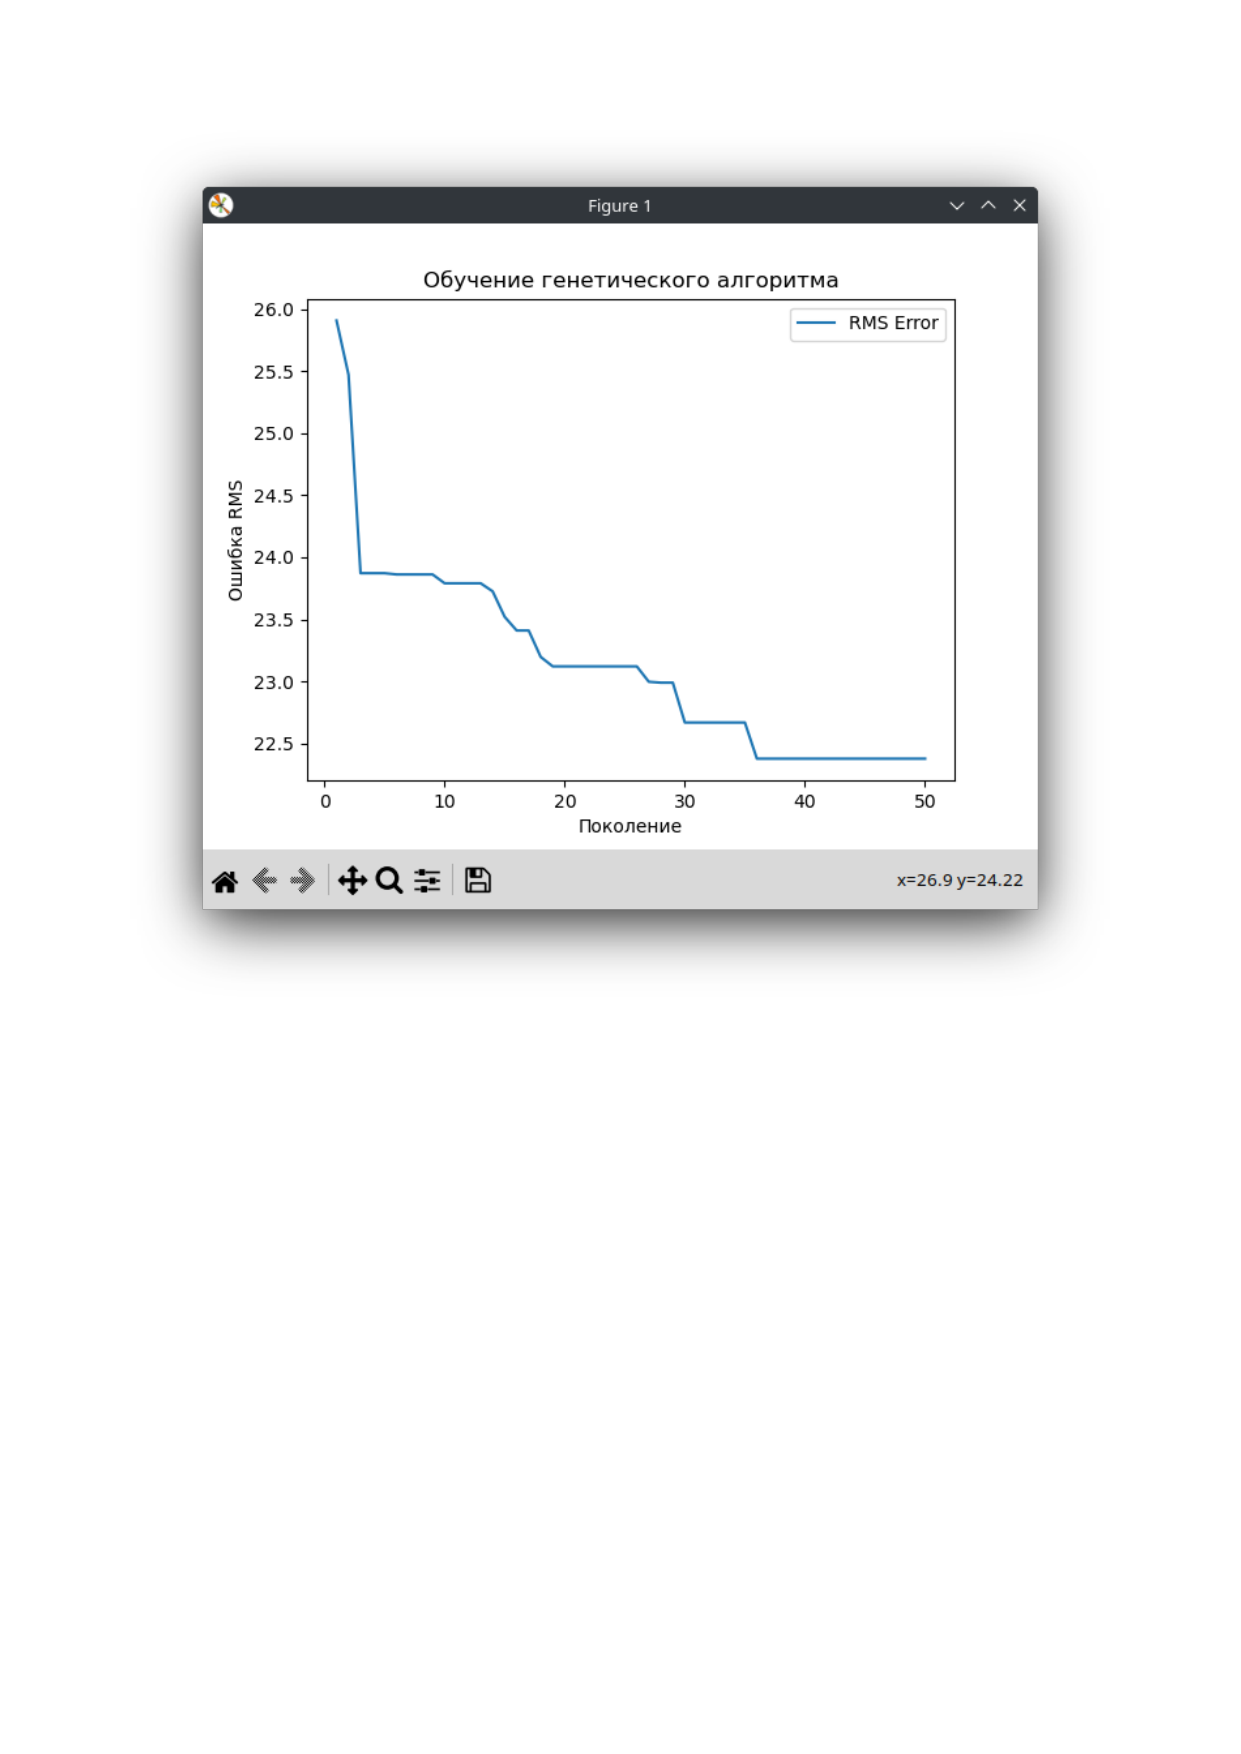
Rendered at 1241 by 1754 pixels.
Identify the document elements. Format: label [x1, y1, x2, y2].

picture [118, 118, 1123, 1010]
